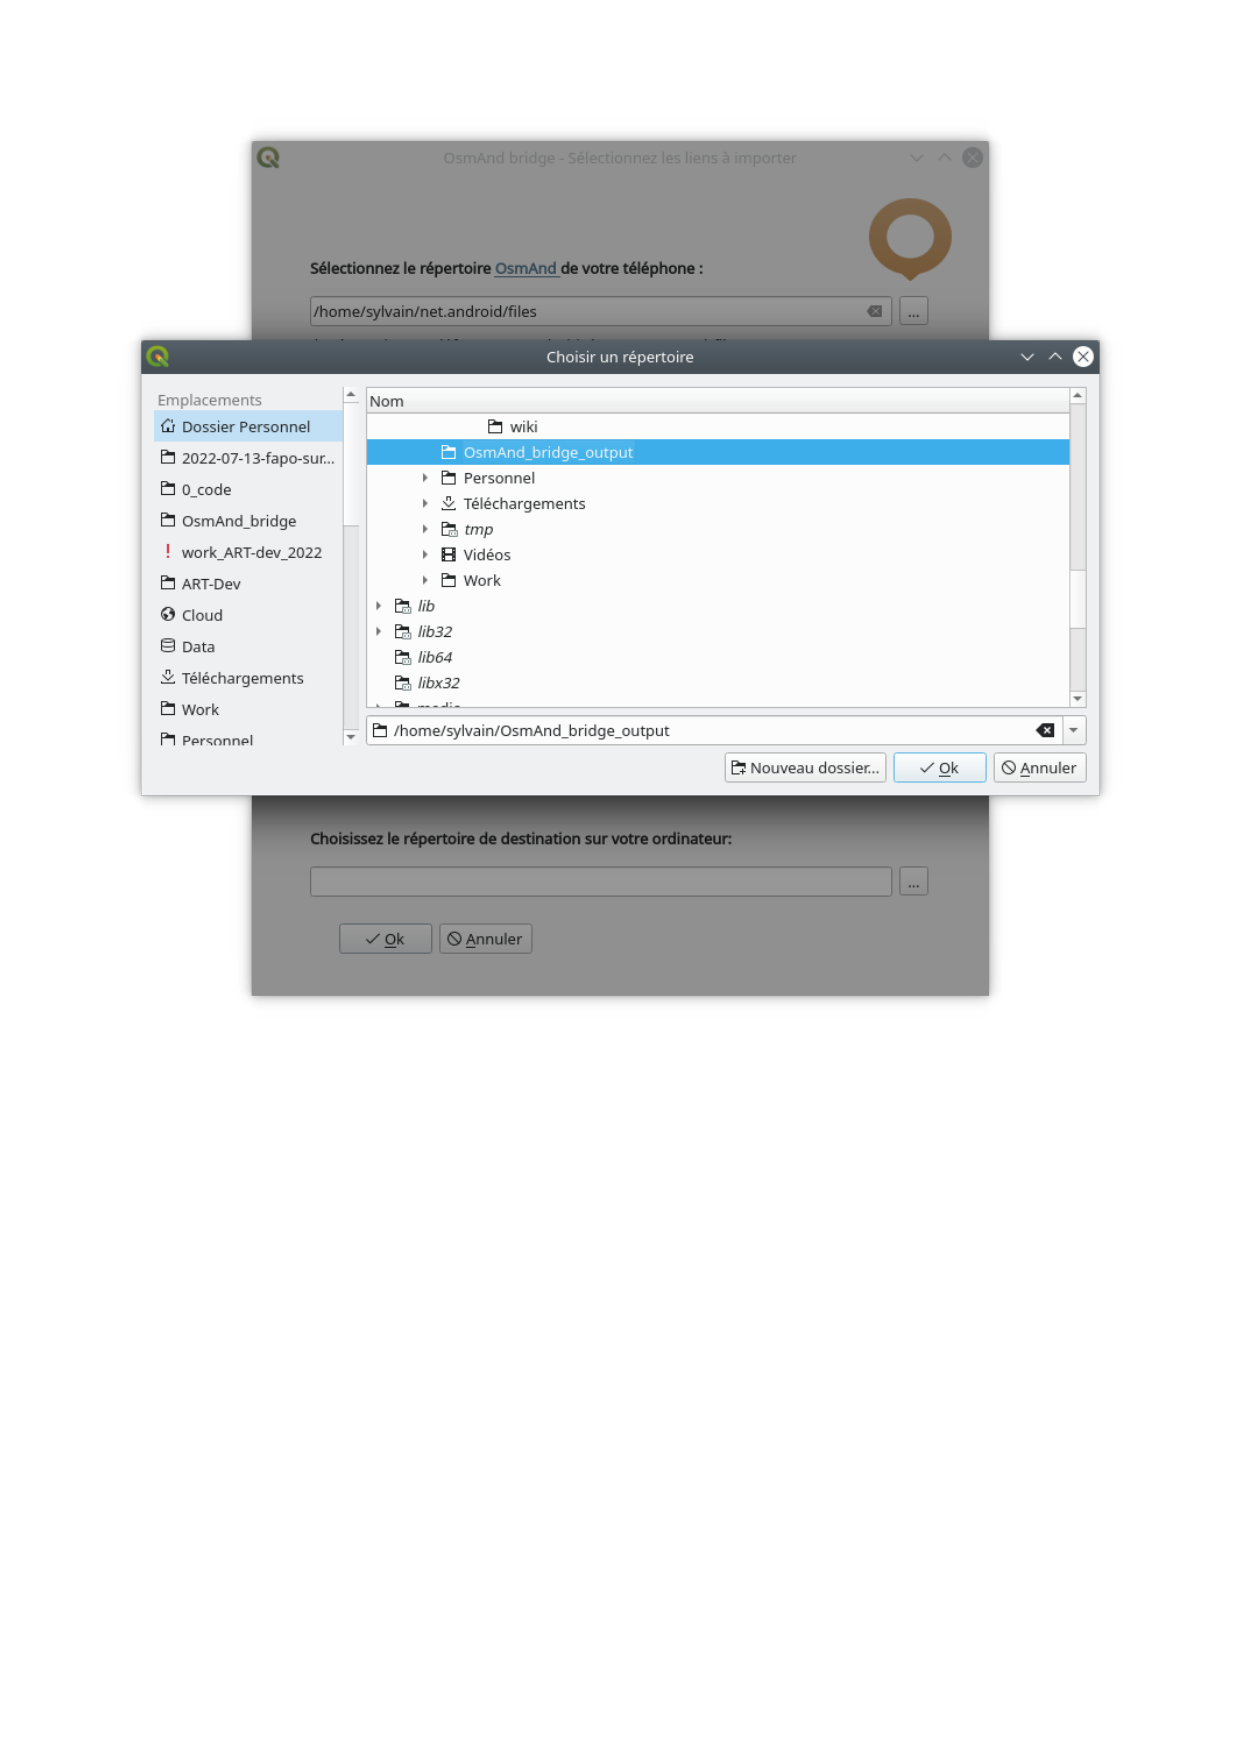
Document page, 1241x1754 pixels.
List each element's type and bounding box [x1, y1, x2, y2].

picture [118, 118, 1123, 1019]
